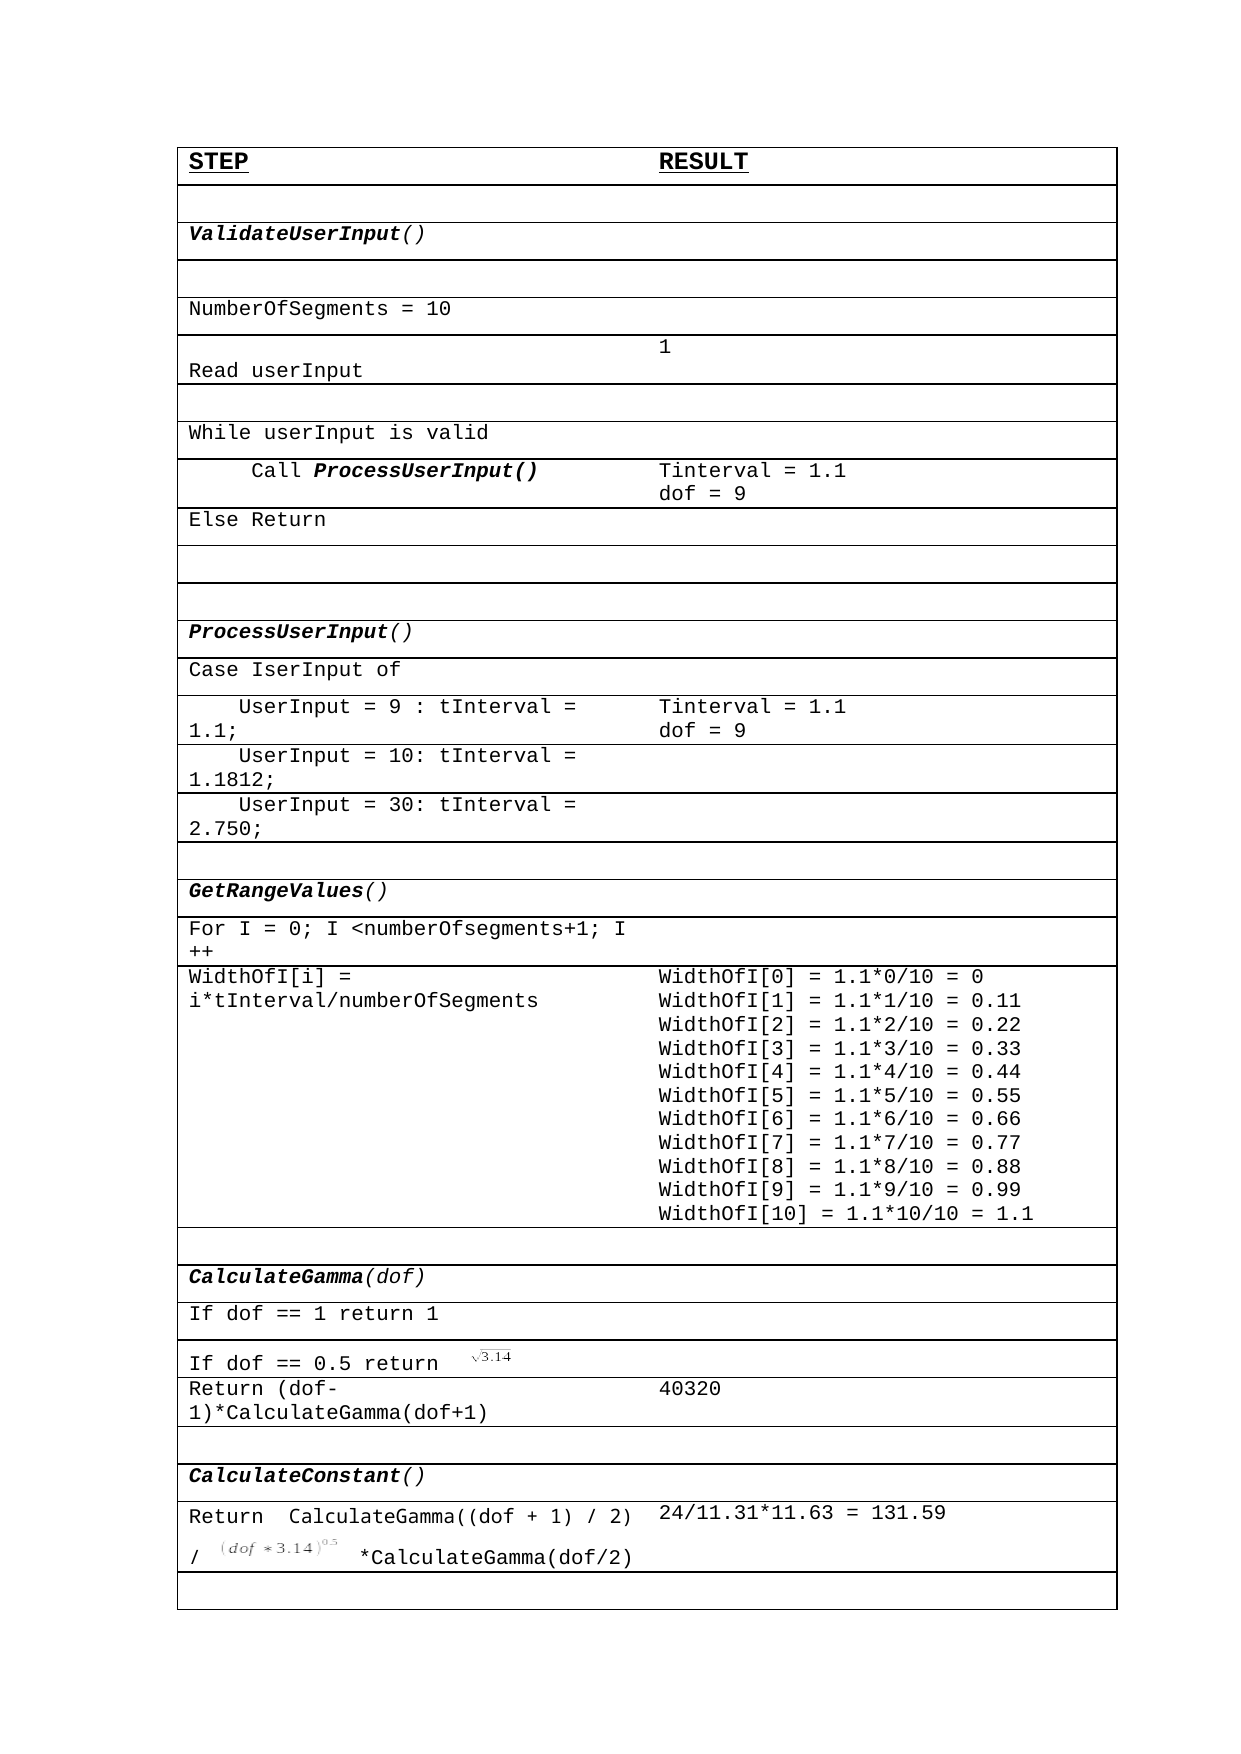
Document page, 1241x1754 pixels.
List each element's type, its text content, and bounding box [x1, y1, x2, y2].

table_cell ValidateUserInput() [178, 223, 647, 259]
table_cell [178, 385, 647, 421]
table_cell [647, 584, 1116, 619]
table_cell [647, 186, 1116, 222]
table_cell CalculateConstant() [178, 1465, 647, 1501]
table_cell [647, 794, 1116, 841]
table_cell For I = 0; I <numberOfsegments+1; I ++ [178, 918, 647, 965]
table_cell [178, 843, 647, 879]
table_cell GetRangeValues() [178, 880, 647, 916]
table_cell [178, 261, 647, 297]
table_cell [647, 1573, 1116, 1608]
table_cell WidthOfI[i] = i*tInterval/numberOfSegments [178, 967, 647, 1227]
table_cell [647, 298, 1116, 334]
table_cell Return CalculateGamma((dof + 1) / 2) /*CalculateGamma(dof/2) [178, 1502, 647, 1571]
table_cell [647, 385, 1116, 421]
table_cell [647, 918, 1116, 965]
table_cell While userInput is valid [178, 422, 647, 458]
table_cell [178, 584, 647, 619]
table_cell NumberOfSegments = 10 [178, 298, 647, 334]
table_cell Call ProcessUserInput() [178, 460, 647, 507]
table_cell If dof == 1 return 1 [178, 1303, 647, 1339]
table_cell Else Return [178, 509, 647, 544]
table_cell Return (dof-1)*CalculateGamma(dof+1) [178, 1378, 647, 1426]
table_cell [647, 1266, 1116, 1302]
table_cell [178, 186, 647, 222]
table_cell [647, 843, 1116, 879]
table_cell WidthOfI[0] = 1.1*0/10 = 0 WidthOfI[1] = 1.1*1/10 = 0.11 WidthOfI[2] = 1.1*2/10 = 0.22 WidthOfI[3] = 1.1*3/10 = 0.33 WidthOfI[4] = 1.1*4/10 = 0.44 WidthOfI[5] = 1.1*5/10 = 0.55 WidthOfI[6] = 1.1*6/10 = 0.66 WidthOfI[7] = 1.1*7/10 = 0.77 WidthOfI[8] = 1.1*8/10 = 0.88 WidthOfI[9] = 1.1*9/10 = 0.99 WidthOfI[10] = 1.1*10/10 = 1.1 [647, 967, 1116, 1227]
table_cell [647, 1465, 1116, 1501]
table_cell CalculateGamma(dof) [178, 1266, 647, 1302]
table_cell ProcessUserInput() [178, 621, 647, 657]
table_cell 40320 [647, 1378, 1116, 1426]
table_cell [647, 509, 1116, 544]
table_cell UserInput = 9 : tInterval = 1.1; [178, 696, 647, 743]
table_header STEP [178, 148, 647, 184]
table_cell [647, 546, 1116, 582]
table_cell [647, 1427, 1116, 1463]
table_cell [647, 621, 1116, 657]
table_cell [647, 659, 1116, 694]
table_cell Tinterval = 1.1 dof = 9 [647, 696, 1116, 743]
table_cell [647, 1228, 1116, 1264]
table_cell [647, 223, 1116, 259]
table_header RESULT [647, 148, 1116, 184]
table_cell [647, 1303, 1116, 1339]
table_cell [647, 745, 1116, 792]
table_cell [647, 1341, 1116, 1377]
table_cell [178, 1573, 647, 1608]
table_cell [178, 1427, 647, 1463]
table_cell [178, 1228, 647, 1264]
table_cell [647, 261, 1116, 297]
table_cell UserInput = 10: tInterval = 1.1812; [178, 745, 647, 792]
table_cell [178, 546, 647, 582]
table_cell [647, 422, 1116, 458]
table_cell 1 [647, 336, 1116, 383]
table_cell 24/11.31*11.63 = 131.59 [647, 1502, 1116, 1571]
table_cell Tinterval = 1.1 dof = 9 [647, 460, 1116, 507]
table_cell Read userInput [178, 336, 647, 383]
table_cell If dof == 0.5 return [178, 1341, 647, 1377]
table_cell UserInput = 30: tInterval = 2.750; [178, 794, 647, 841]
table_cell Case IserInput of [178, 659, 647, 694]
table_cell [647, 880, 1116, 916]
